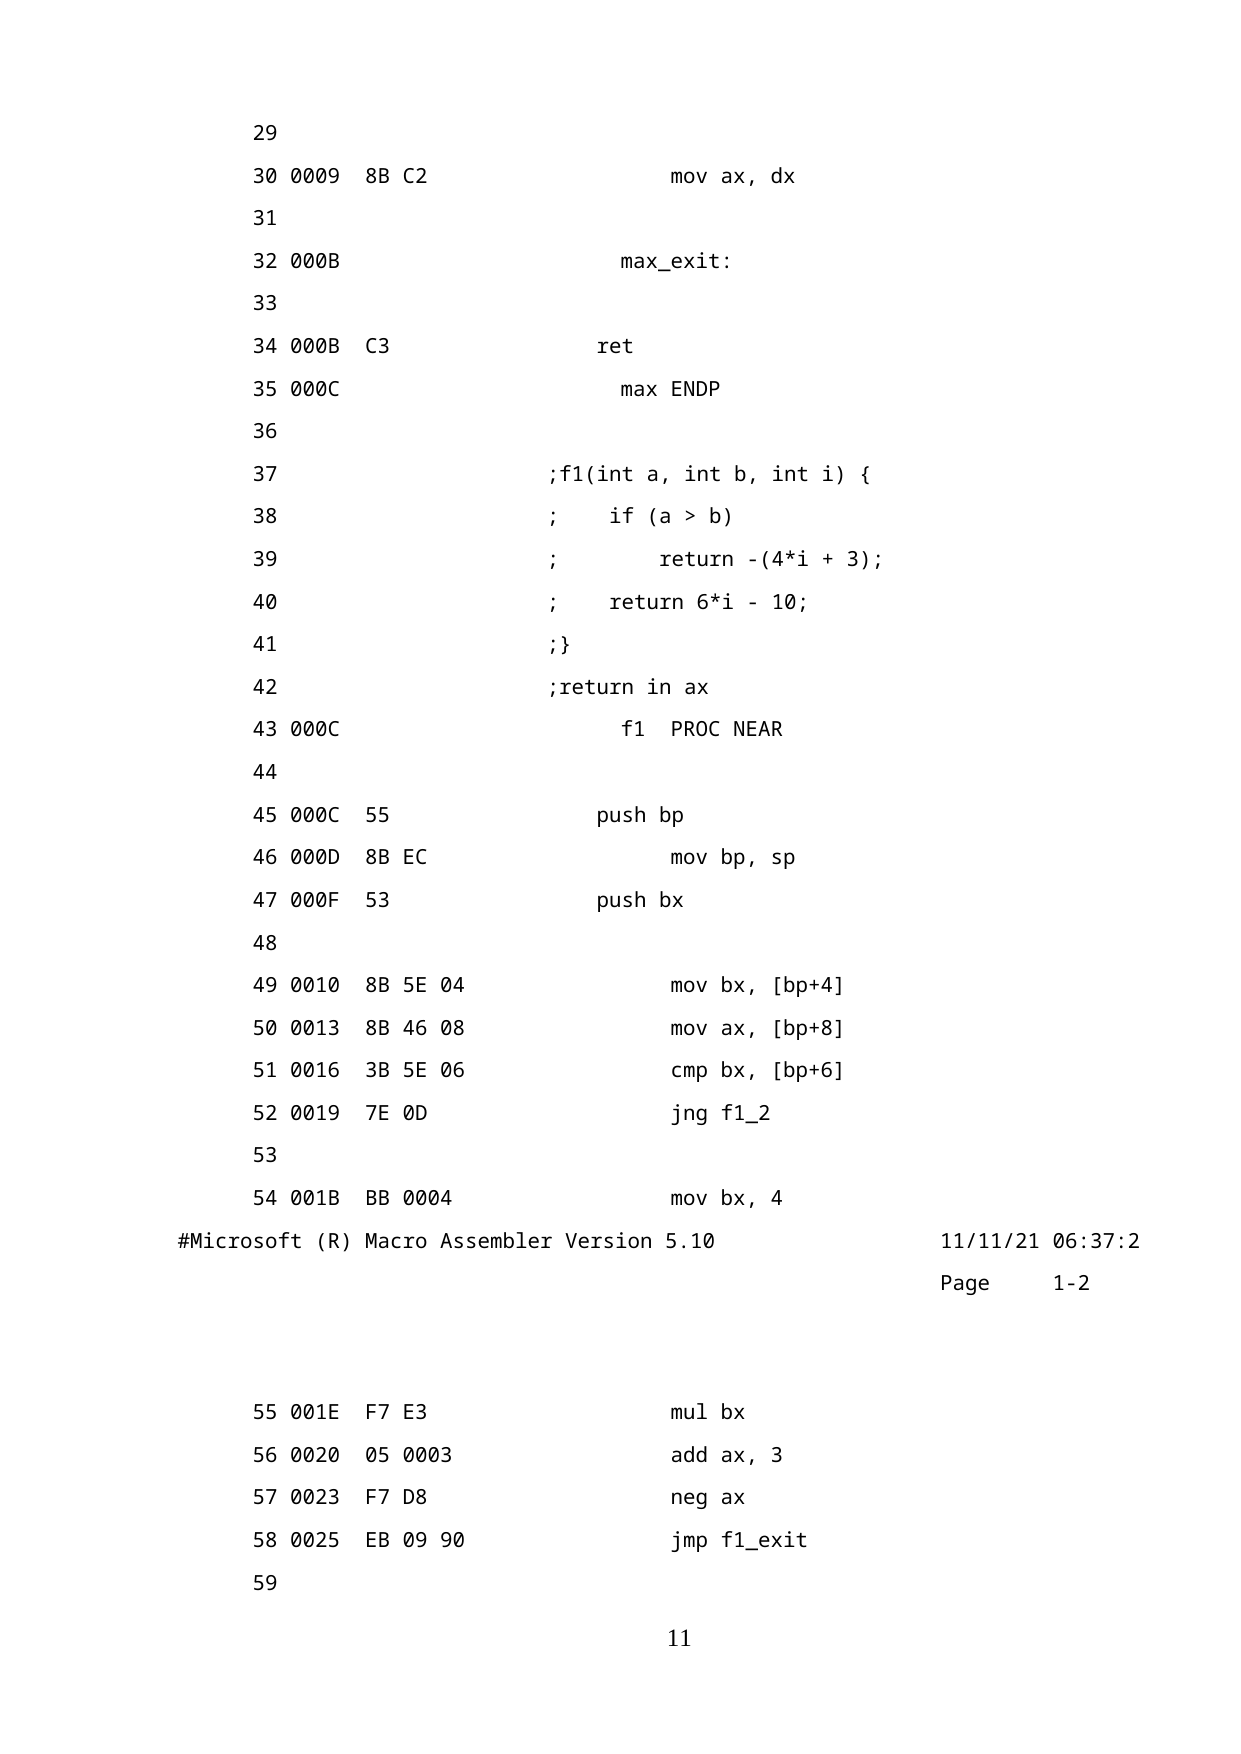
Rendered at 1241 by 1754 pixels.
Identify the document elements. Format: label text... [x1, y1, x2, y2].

text 36 [177, 416, 1181, 445]
text 41 ;} [177, 629, 1181, 658]
text 32 000B max_exit: [177, 246, 1181, 274]
text 33 [177, 288, 1181, 317]
text 48 [177, 928, 1181, 956]
text 40 ; return 6*i - 10; [177, 587, 1181, 615]
text 49 0010 8B 5E 04 mov bx, [bp+4] [177, 970, 1181, 999]
text #Microsoft (R) Macro Assembler Version 5.10 11/11/21 06:37:2 [177, 1226, 1181, 1254]
text 54 001B BB 0004 mov bx, 4 [177, 1183, 1181, 1212]
text 34 000B C3 ret [177, 331, 1181, 359]
text 29 [177, 118, 1181, 147]
text 55 001E F7 E3 mul bx [177, 1397, 1181, 1426]
text 56 0020 05 0003 add ax, 3 [177, 1440, 1181, 1468]
text 51 0016 3B 5E 06 cmp bx, [bp+6] [177, 1055, 1181, 1084]
text 53 [177, 1141, 1181, 1169]
text 43 000C f1 PROC NEAR [177, 714, 1181, 743]
text 35 000C max ENDP [177, 374, 1181, 402]
text 42 ;return in ax [177, 672, 1181, 700]
text 38 ; if (a > b) [177, 502, 1181, 530]
text Page 1-2 [177, 1268, 1181, 1297]
text 50 0013 8B 46 08 mov ax, [bp+8] [177, 1013, 1181, 1041]
text 31 [177, 203, 1181, 232]
text 57 0023 F7 D8 neg ax [177, 1482, 1181, 1511]
text 30 0009 8B C2 mov ax, dx [177, 161, 1181, 189]
text 47 000F 53 push bx [177, 885, 1181, 913]
text 37 ;f1(int a, int b, int i) { [177, 459, 1181, 487]
text 39 ; return -(4*i + 3); [177, 544, 1181, 573]
text 44 [177, 757, 1181, 786]
text 52 0019 7E 0D jng f1_2 [177, 1098, 1181, 1126]
text 46 000D 8B EC mov bp, sp [177, 842, 1181, 871]
text 58 0025 EB 09 90 jmp f1_exit [177, 1525, 1181, 1553]
text 59 [177, 1568, 1181, 1596]
text 45 000C 55 push bp [177, 800, 1181, 828]
